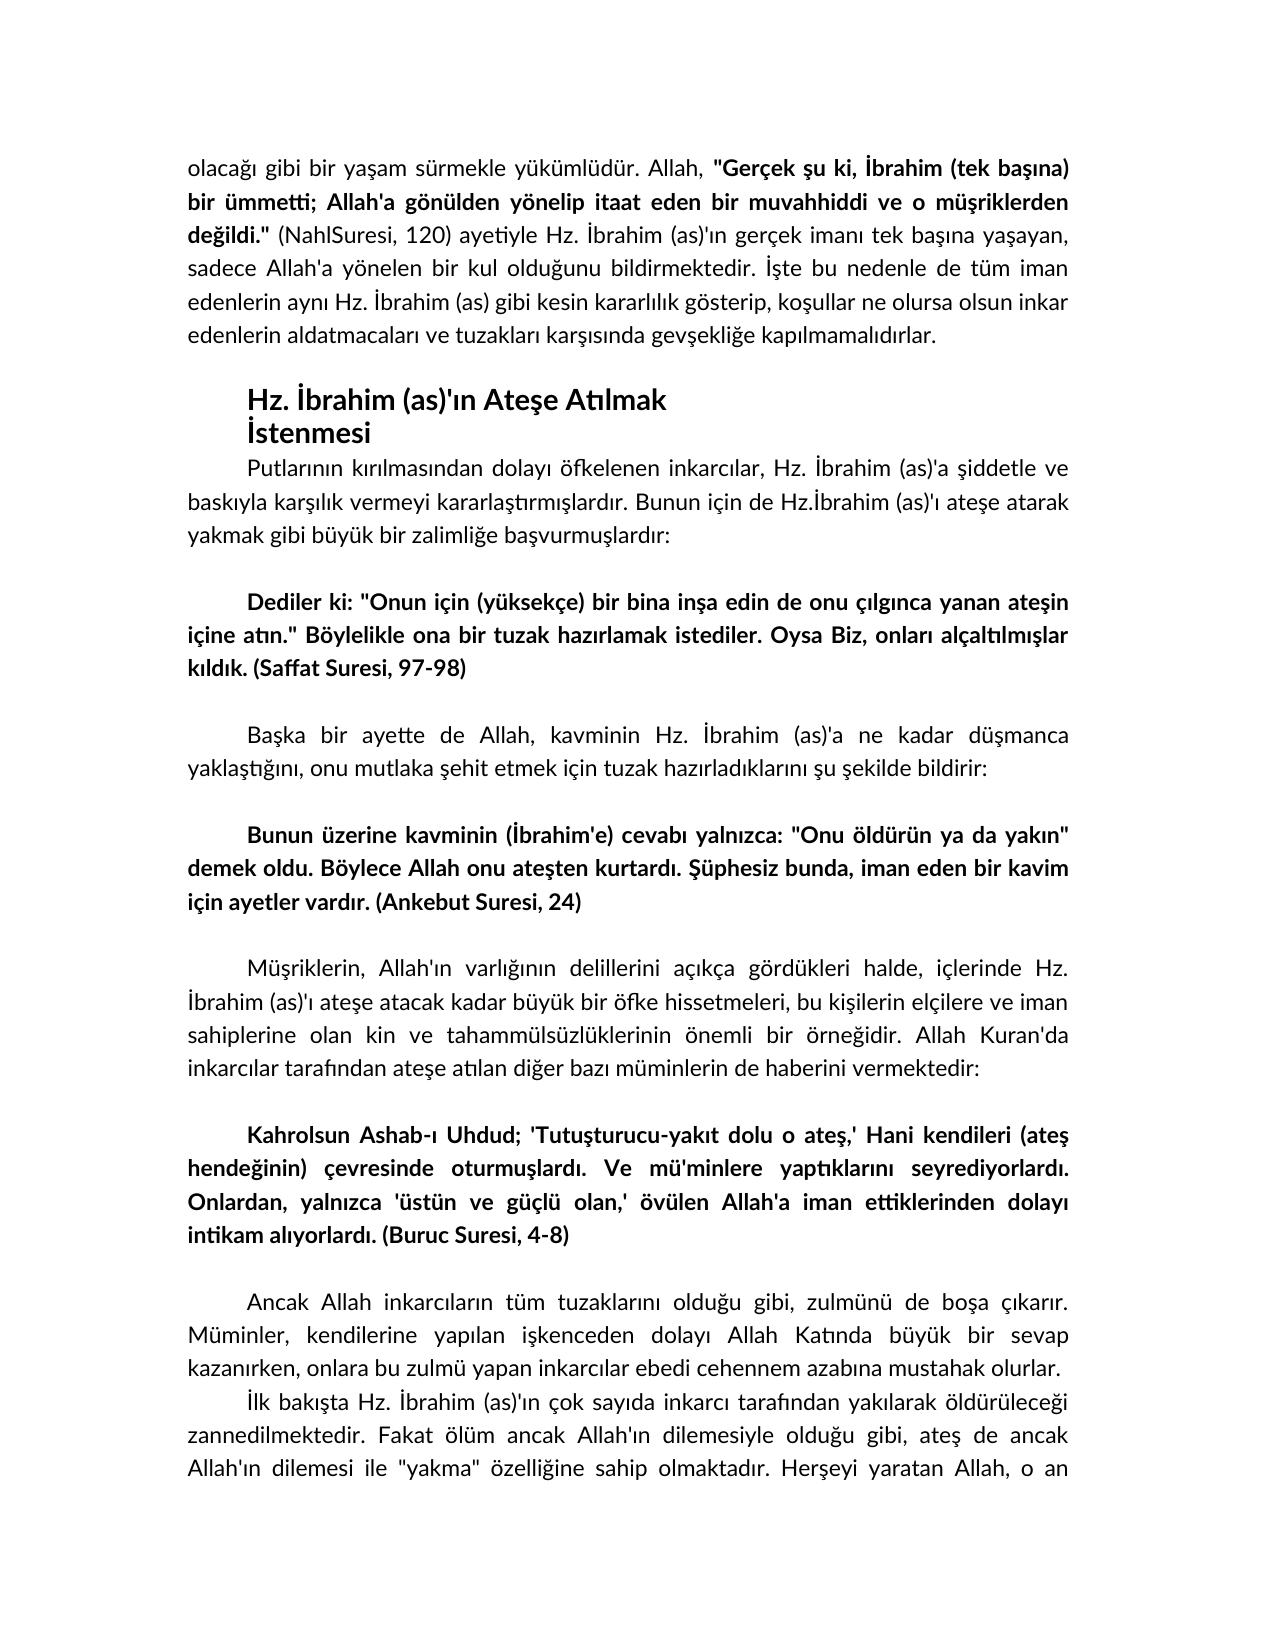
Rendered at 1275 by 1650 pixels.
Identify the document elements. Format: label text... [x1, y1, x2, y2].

text İlk bakışta Hz. İbrahim (as)'ın çok sayıda inkarcı tarafından yakılarak öldürüleceği zannedilmektedir. Fakat ölüm ancak Allah'ın dilemesiyle olduğu gibi, ateş de ancak Allah'ın dilemesi ile "yakma" özelliğine sahip olmaktadır. Herşeyi yaratan Allah, o an [187, 1383, 1070, 1483]
text olacağı gibi bir yaşam sürmekle yükümlüdür. Allah, "Gerçek şu ki, İbrahim (tek başına) bir ümmetti; Allah'a gönülden yönelip itaat eden bir muvahhiddi ve o müşriklerden değildi." (NahlSuresi, 120) ayetiyle Hz. İbrahim (as)'ın gerçek imanı tek başına yaşayan, sadece Allah'a yönelen bir kul olduğunu bildirmektedir. İşte bu nedenle de tüm iman edenlerin aynı Hz. İbrahim (as) gibi kesin kararlılık gösterip, koşullar ne olursa olsun inkar edenlerin aldatmacaları ve tuzakları karşısında gevşekliğe kapılmamalıdırlar. [187, 150, 1070, 350]
subtitle İstenmesi [187, 417, 1070, 450]
text Putlarının kırılmasından dolayı öfkelenen inkarcılar, Hz. İbrahim (as)'a şiddetle ve baskıyla karşılık vermeyi kararlaştırmışlardır. Bunun için de Hz.İbrahim (as)'ı ateşe atarak yakmak gibi büyük bir zalimliğe başvurmuşlardır: [187, 450, 1070, 550]
text Başka bir ayette de Allah, kavminin Hz. İbrahim (as)'a ne kadar düşmanca yaklaştığını, onu mutlaka şehit etmek için tuzak hazırladıklarını şu şekilde bildirir: [187, 717, 1070, 783]
text Dediler ki: "Onun için (yüksekçe) bir bina inşa edin de onu çılgınca yanan ateşin içine atın." Böylelikle ona bir tuzak hazırlamak istediler. Oysa Biz, onları alçaltılmışlar kıldık. (Saffat Suresi, 97-98) [187, 583, 1070, 683]
text Bunun üzerine kavminin (İbrahim'e) cevabı yalnızca: "Onu öldürün ya da yakın" demek oldu. Böylece Allah onu ateşten kurtardı. Şüphesiz bunda, iman eden bir kavim için ayetler vardır. (Ankebut Suresi, 24) [187, 817, 1070, 917]
subtitle Hz. İbrahim (as)'ın Ateşe Atılmak [187, 383, 1070, 417]
text Müşriklerin, Allah'ın varlığının delillerini açıkça gördükleri halde, içlerinde Hz. İbrahim (as)'ı ateşe atacak kadar büyük bir öfke hissetmeleri, bu kişilerin elçilere ve iman sahiplerine olan kin ve tahammülsüzlüklerinin önemli bir örneğidir. Allah Kuran'da inkarcılar tarafından ateşe atılan diğer bazı müminlerin de haberini vermektedir: [187, 950, 1070, 1083]
text Kahrolsun Ashab-ı Uhdud; 'Tutuşturucu-yakıt dolu o ateş,' Hani kendileri (ateş hendeğinin) çevresinde oturmuşlardı. Ve mü'minlere yaptıklarını seyrediyorlardı. Onlardan, yalnızca 'üstün ve güçlü olan,' övülen Allah'a iman ettiklerinden dolayı intikam alıyorlardı. (Buruc Suresi, 4-8) [187, 1117, 1070, 1250]
text Ancak Allah inkarcıların tüm tuzaklarını olduğu gibi, zulmünü de boşa çıkarır. Müminler, kendilerine yapılan işkenceden dolayı Allah Katında büyük bir sevap kazanırken, onlara bu zulmü yapan inkarcılar ebedi cehennem azabına mustahak olurlar. [187, 1283, 1070, 1383]
